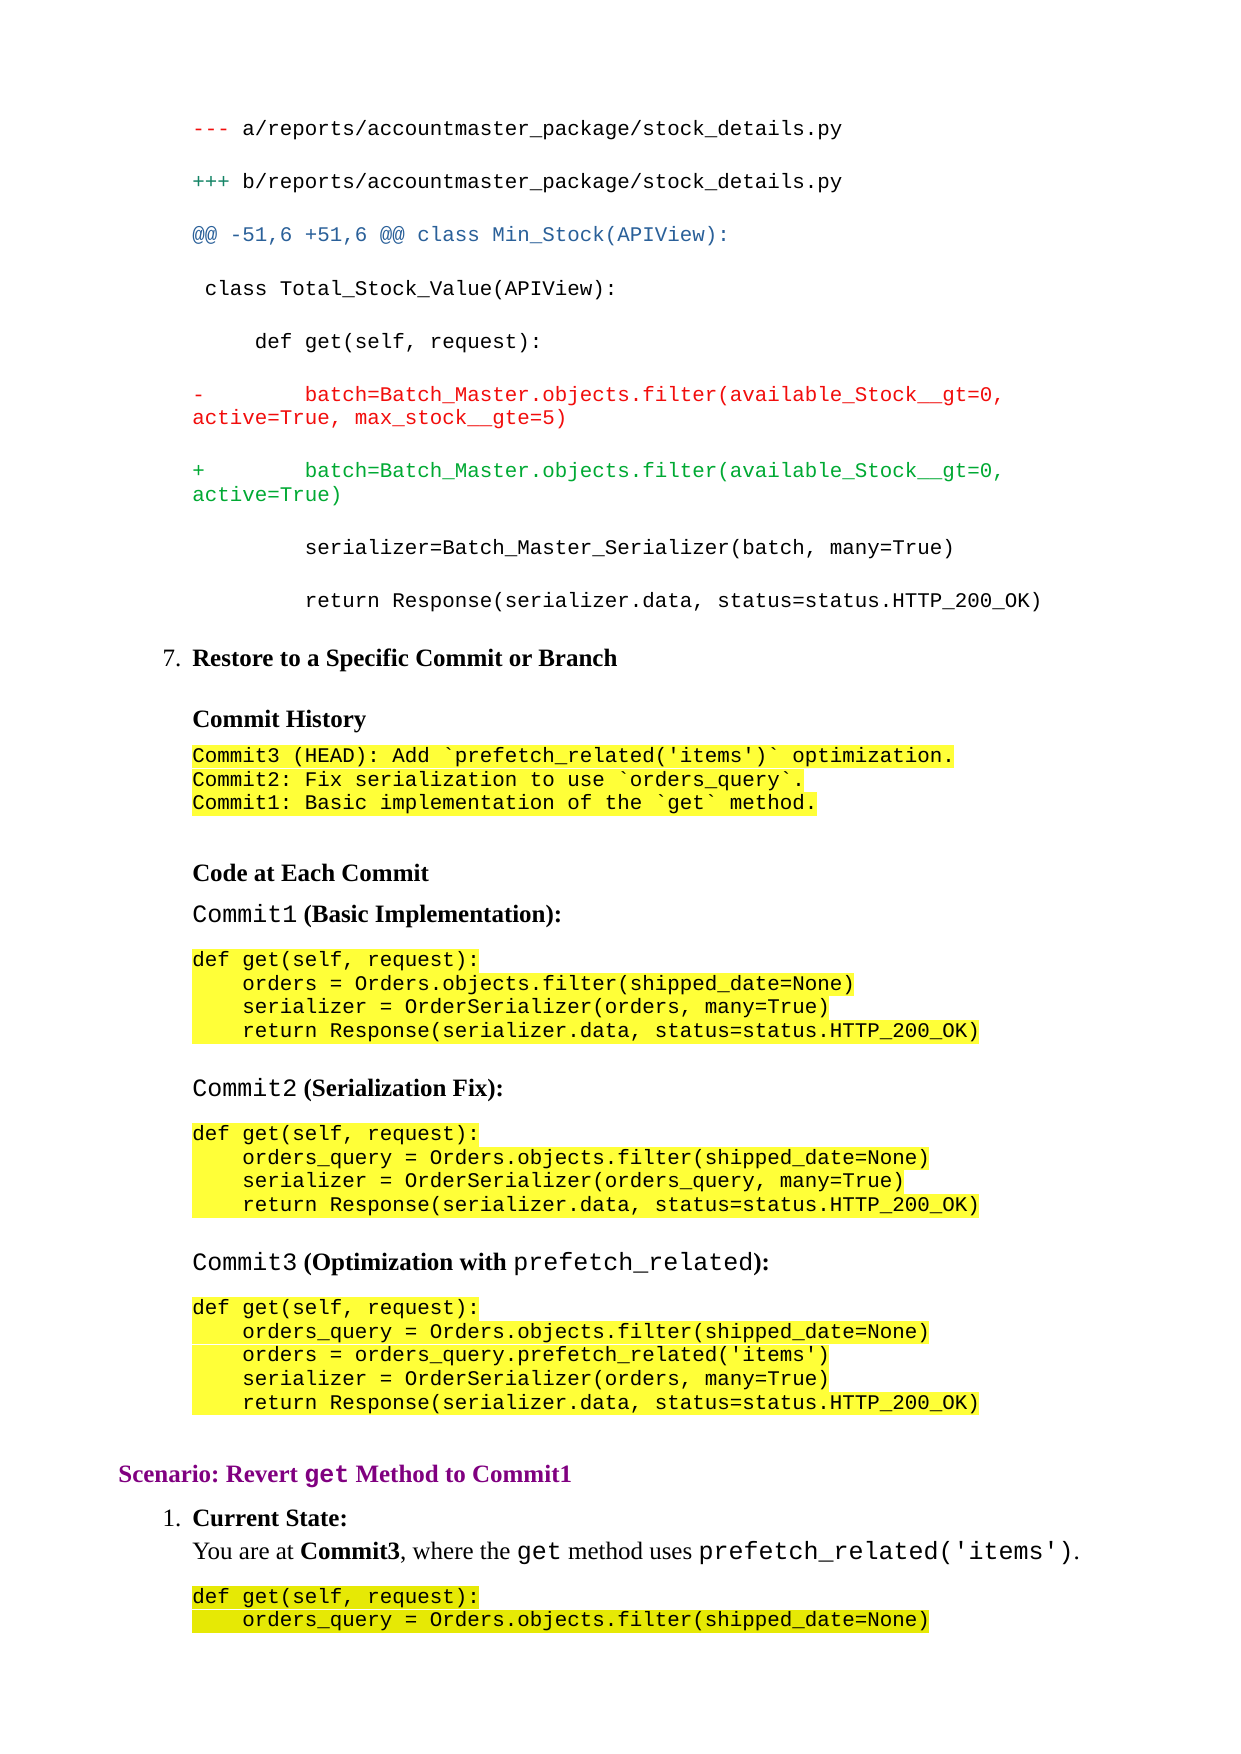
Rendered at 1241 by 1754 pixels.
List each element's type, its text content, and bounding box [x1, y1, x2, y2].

subtitle Scenario: Revert get Method to Commit1 [118, 1459, 1122, 1490]
list def get(self, request): [162, 331, 1122, 354]
list Current State: You are at Commit3, where the get method uses prefetch_related('items'). [162, 1503, 1122, 1567]
list def get(self, request): [162, 949, 1122, 973]
list orders_query = Orders.objects.filter(shipped_date=None) [162, 1321, 1122, 1344]
list orders_query = Orders.objects.filter(shipped_date=None) [162, 1147, 1122, 1170]
list return Response(serializer.data, status=status.HTTP_200_OK) [162, 1194, 1122, 1218]
list +++ b/reports/accountmaster_package/stock_details.py [162, 171, 1122, 195]
subtitle Commit History [162, 704, 1122, 732]
list class Total_Stock_Value(APIView): [162, 277, 1122, 301]
list Commit2: Fix serialization to use `orders_query`. [162, 768, 1122, 792]
list def get(self, request): [162, 1586, 1122, 1609]
list orders = orders_query.prefetch_related('items') [162, 1344, 1122, 1368]
list return Response(serializer.data, status=status.HTTP_200_OK) [162, 1392, 1122, 1415]
list serializer = OrderSerializer(orders, many=True) [162, 996, 1122, 1020]
list serializer = OrderSerializer(orders_query, many=True) [162, 1170, 1122, 1194]
list def get(self, request): [162, 1297, 1122, 1321]
list Restore to a Specific Commit or Branch [162, 643, 1122, 672]
list orders = Orders.objects.filter(shipped_date=None) [162, 973, 1122, 996]
list --- a/reports/accountmaster_package/stock_details.py [162, 118, 1122, 142]
list Commit2 (Serialization Fix): [162, 1073, 1122, 1104]
list return Response(serializer.data, status=status.HTTP_200_OK) [162, 1020, 1122, 1044]
list return Response(serializer.data, status=status.HTTP_200_OK) [162, 590, 1122, 614]
list + batch=Batch_Master.objects.filter(available_Stock__gt=0, active=True) [162, 461, 1122, 508]
list Commit1: Basic implementation of the `get` method. [162, 792, 1122, 816]
list Commit3 (HEAD): Add `prefetch_related('items')` optimization. [162, 745, 1122, 768]
list Commit3 (Optimization with prefetch_related): [162, 1247, 1122, 1278]
list orders_query = Orders.objects.filter(shipped_date=None) [162, 1609, 1122, 1633]
list def get(self, request): [162, 1123, 1122, 1147]
list Commit1 (Basic Implementation): [162, 899, 1122, 930]
list serializer=Batch_Master_Serializer(batch, many=True) [162, 537, 1122, 561]
list @@ -51,6 +51,6 @@ class Min_Stock(APIView): [162, 224, 1122, 248]
list - batch=Batch_Master.objects.filter(available_Stock__gt=0, active=True, max_stock__gte=5) [162, 384, 1122, 431]
list serializer = OrderSerializer(orders, many=True) [162, 1368, 1122, 1392]
subtitle Code at Each Commit [162, 858, 1122, 887]
